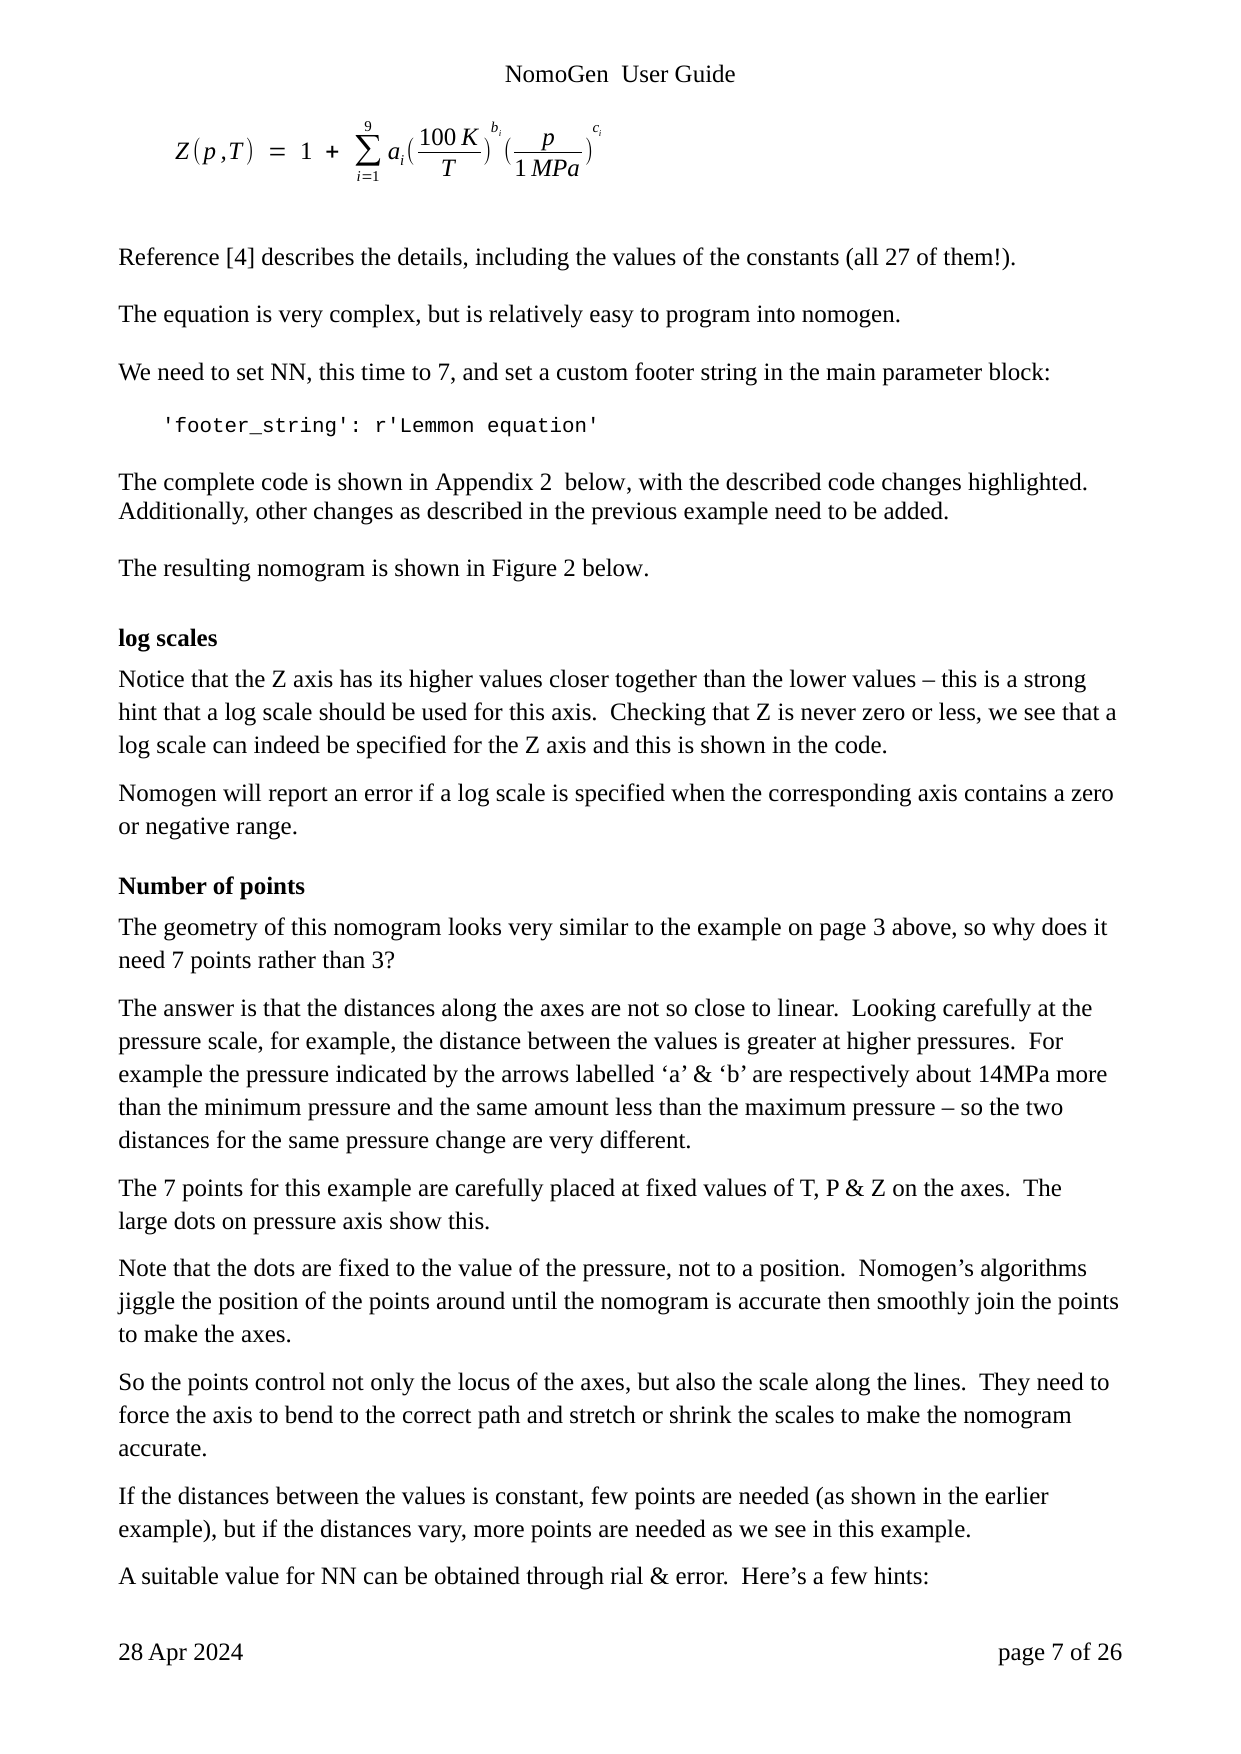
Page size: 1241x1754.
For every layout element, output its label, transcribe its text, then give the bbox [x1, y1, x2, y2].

subtitle log scales [118, 623, 1122, 652]
subtitle Number of points [118, 871, 1122, 900]
text Nomogen will report an error if a log scale is specified when the corresponding axis contains a zero or negative range. [118, 778, 1122, 840]
text 'footer_string': r'Lemmon equation' [162, 414, 1122, 438]
text The resulting nomogram is shown in Figure 2 below. [118, 553, 1122, 582]
text The 7 points for this example are carefully placed at fixed values of T, P & Z on the axes. The large dots on pressure axis show this. [118, 1173, 1122, 1234]
text The geometry of this nomogram looks very similar to the example on page 3 above, so why does it need 7 points rather than 3? [118, 912, 1122, 974]
text Note that the dots are fixed to the value of the pressure, not to a position. Nomogen’s algorithms jiggle the position of the points around until the nomogram is accurate then smoothly join the points to make the axes. [118, 1253, 1122, 1348]
text A suitable value for NN can be obtained through rial & error. Here’s a few hints: [118, 1561, 1122, 1590]
text The equation is very complex, but is relatively easy to program into nomogen. [118, 299, 1122, 328]
text The complete code is shown in Appendix 2 below, with the described code changes highlighted. Additionally, other changes as described in the previous example need to be added. [118, 467, 1122, 524]
text The answer is that the distances along the axes are not so close to linear. Looking carefully at the pressure scale, for example, the distance between the values is greater at higher pressures. For example the pressure indicated by the arrows labelled ‘a’ & ‘b’ are respectively about 14MPa more than the minimum pressure and the same amount less than the maximum pressure – so the two distances for the same pressure change are very different. [118, 993, 1122, 1154]
text So the points control not only the locus of the axes, but also the scale along the lines. They need to force the axis to bend to the correct path and stretch or shrink the scales to make the nomogram accurate. [118, 1367, 1122, 1462]
text Notice that the Z axis has its higher values closer together than the lower values – this is a strong hint that a log scale should be used for this axis. Checking that Z is never zero or less, we see that a log scale can indeed be specified for the Z axis and this is shown in the code. [118, 664, 1122, 759]
text Reference [4] describes the details, including the values of the constants (all 27 of them!). [118, 242, 1122, 271]
text We need to set NN, this time to 7, and set a custom footer string in the main parameter block: [118, 357, 1122, 386]
text If the distances between the values is constant, few points are needed (as shown in the earlier example), but if the distances vary, more points are needed as we see in this example. [118, 1481, 1122, 1542]
